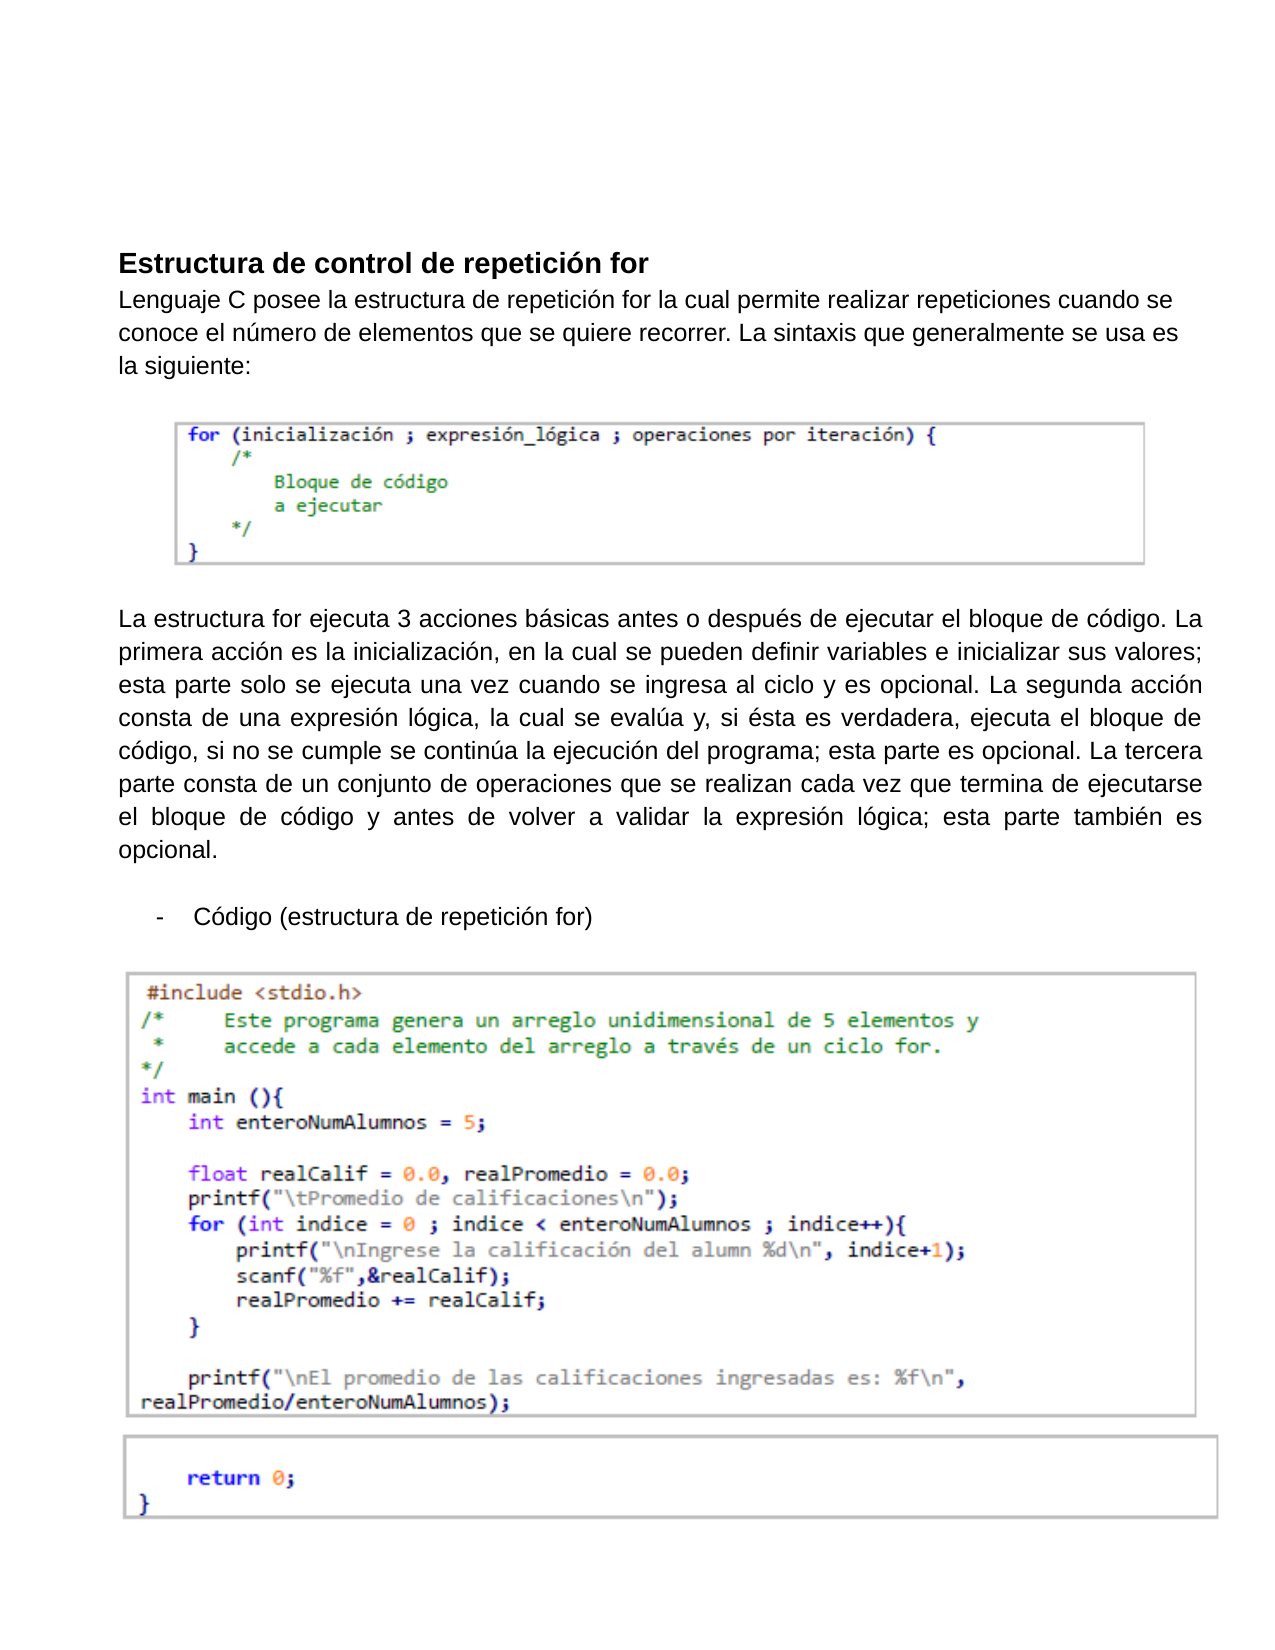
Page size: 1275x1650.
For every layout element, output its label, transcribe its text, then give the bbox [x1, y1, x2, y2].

text Estructura de control de repetición for [118, 246, 1205, 280]
text Lenguaje C posee la estructura de repetición for la cual permite realizar repeticiones cuando se conoce el número de elementos que se quiere recorrer. La sintaxis que generalmente se usa es la siguiente: [118, 285, 1205, 380]
text La estructura for ejecuta 3 acciones básicas antes o después de ejecutar el bloque de código. La primera acción es la inicialización, en la cual se pueden definir variables e inicializar sus valores; esta parte solo se ejecuta una vez cuando se ingresa al ciclo y es opcional. La segunda acción consta de una expresión lógica, la cual se evalúa y, si ésta es verdadera, ejecuta el bloque de código, si no se cumple se continúa la ejecución del programa; esta parte es opcional. La tercera parte consta de un conjunto de operaciones que se realizan cada vez que termina de ejecutarse el bloque de código y antes de volver a validar la expresión lógica; esta parte también es opcional. [118, 604, 1205, 864]
list Código (estructura de repetición for) [156, 901, 1205, 930]
